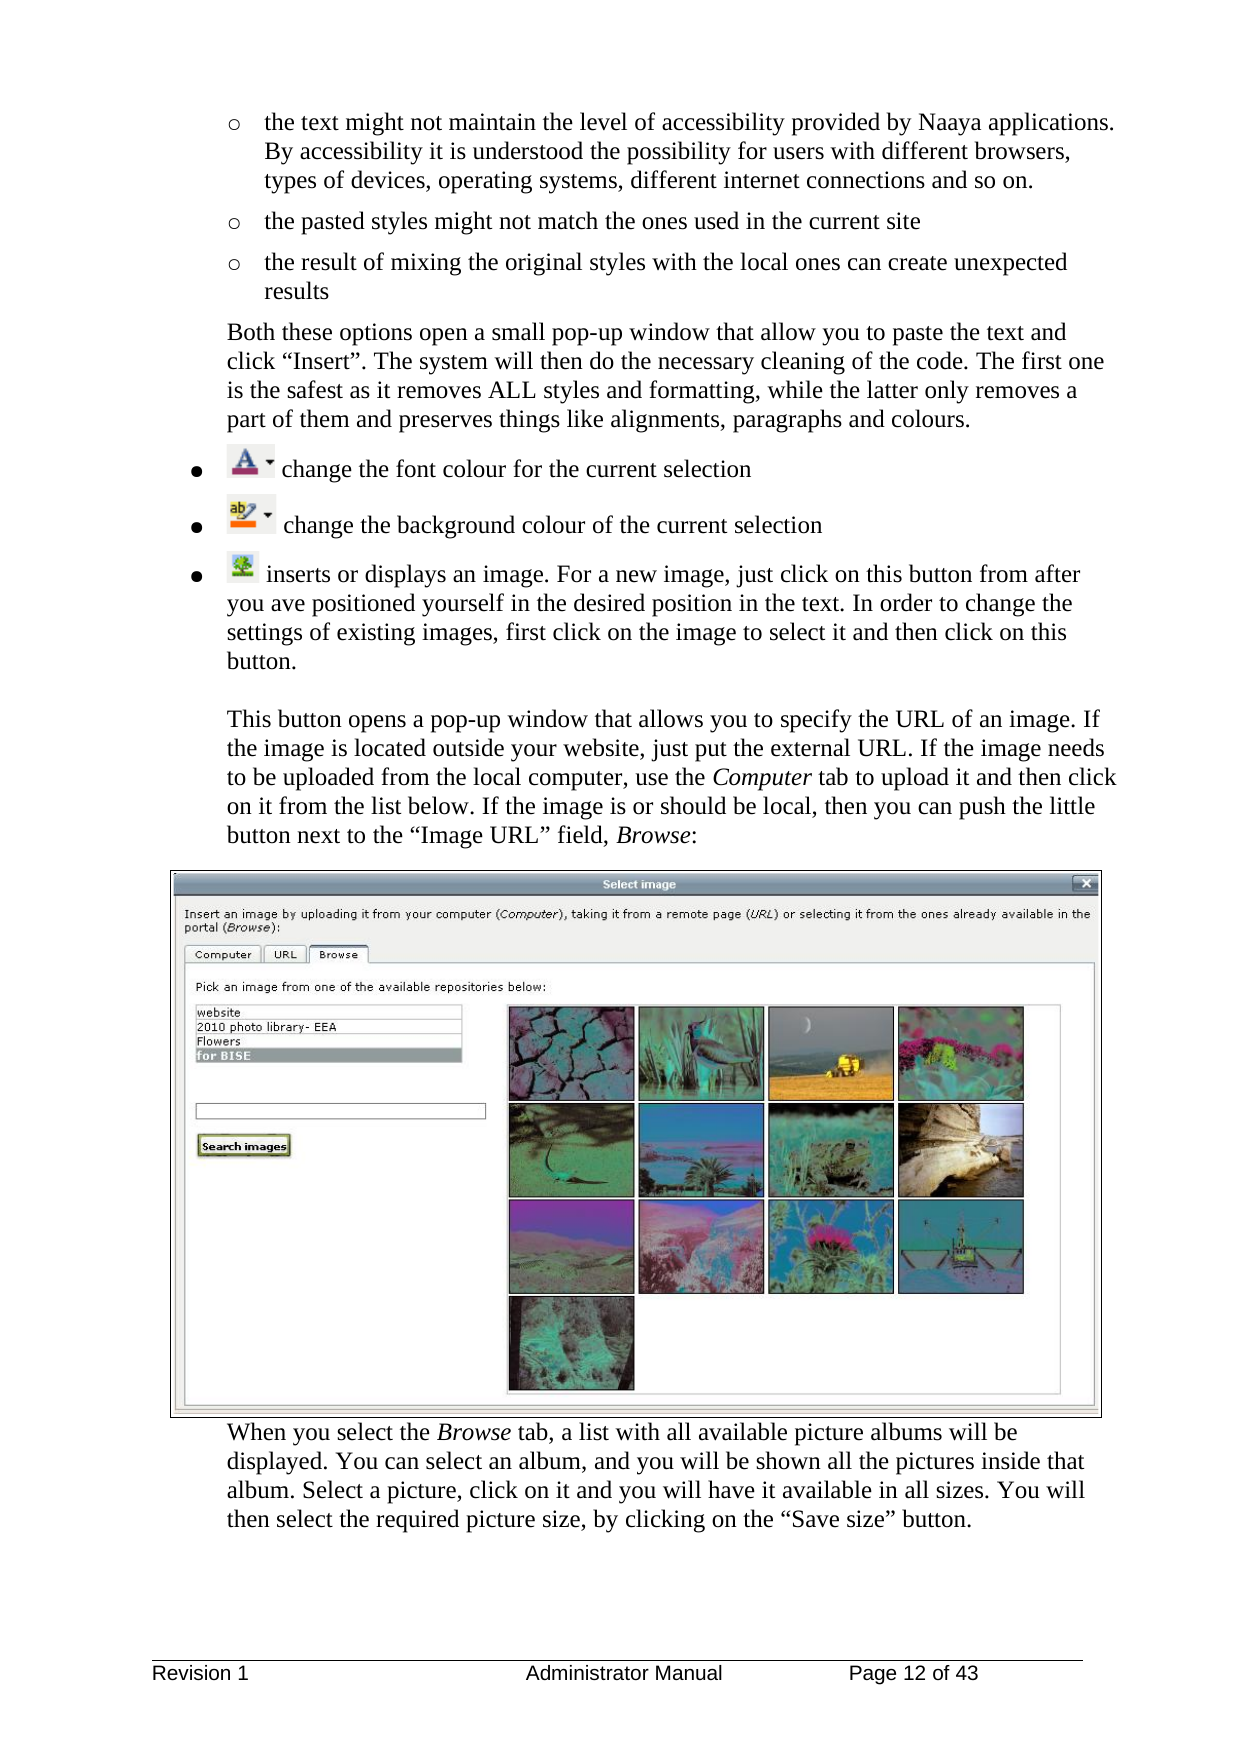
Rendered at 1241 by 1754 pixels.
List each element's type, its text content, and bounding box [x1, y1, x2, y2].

list the pasted styles might not match the ones used in the current site [227, 206, 1120, 235]
list change the font colour for the current selection [189, 444, 1120, 483]
picture [226, 551, 260, 583]
list When you select the Browse tab, a list with all available picture albums will be displayed. You can select an album, and you will be shown all the pictures inside that album. Select a picture, click on it and you will have it available in all sizes. You will then select the required picture size, by clicking on the “Save size” button. [189, 861, 1120, 1533]
picture [226, 444, 275, 478]
list change the background colour of the current selection [189, 495, 1120, 539]
picture [173, 873, 1099, 1414]
list the text might not maintain the level of accessibility provided by Naaya applications. By accessibility it is understood the possibility for users with different browsers, types of devices, operating systems, different internet connections and so on. [227, 107, 1120, 194]
list the result of mixing the original styles with the local ones can create unexpected results [227, 247, 1120, 305]
list inserts or displays an image. For a new image, just click on this button from after you ave positioned yourself in the desired position in the text. In order to change the settings of existing images, first click on the image to select it and then click on this button. This button opens a pop-up window that allows you to specify the URL of an image. If the image is located outside your website, just put the external URL. If the image needs to be uploaded from the local computer, use the Computer tab to upload it and then click on it from the list below. If the image is or should be local, then you can push the little button next to the “Image URL” field, Browse: [189, 551, 1120, 849]
picture [226, 494, 277, 534]
list [171, 871, 1101, 1417]
list Both these options open a small pop-up window that allow you to paste the text and click “Insert”. The system will then do the necessary cleaning of the code. The first one is the safest as it removes ALL styles and formatting, while the latter only removes a part of them and preserves things like alignments, paragraphs and colours. [189, 317, 1120, 433]
